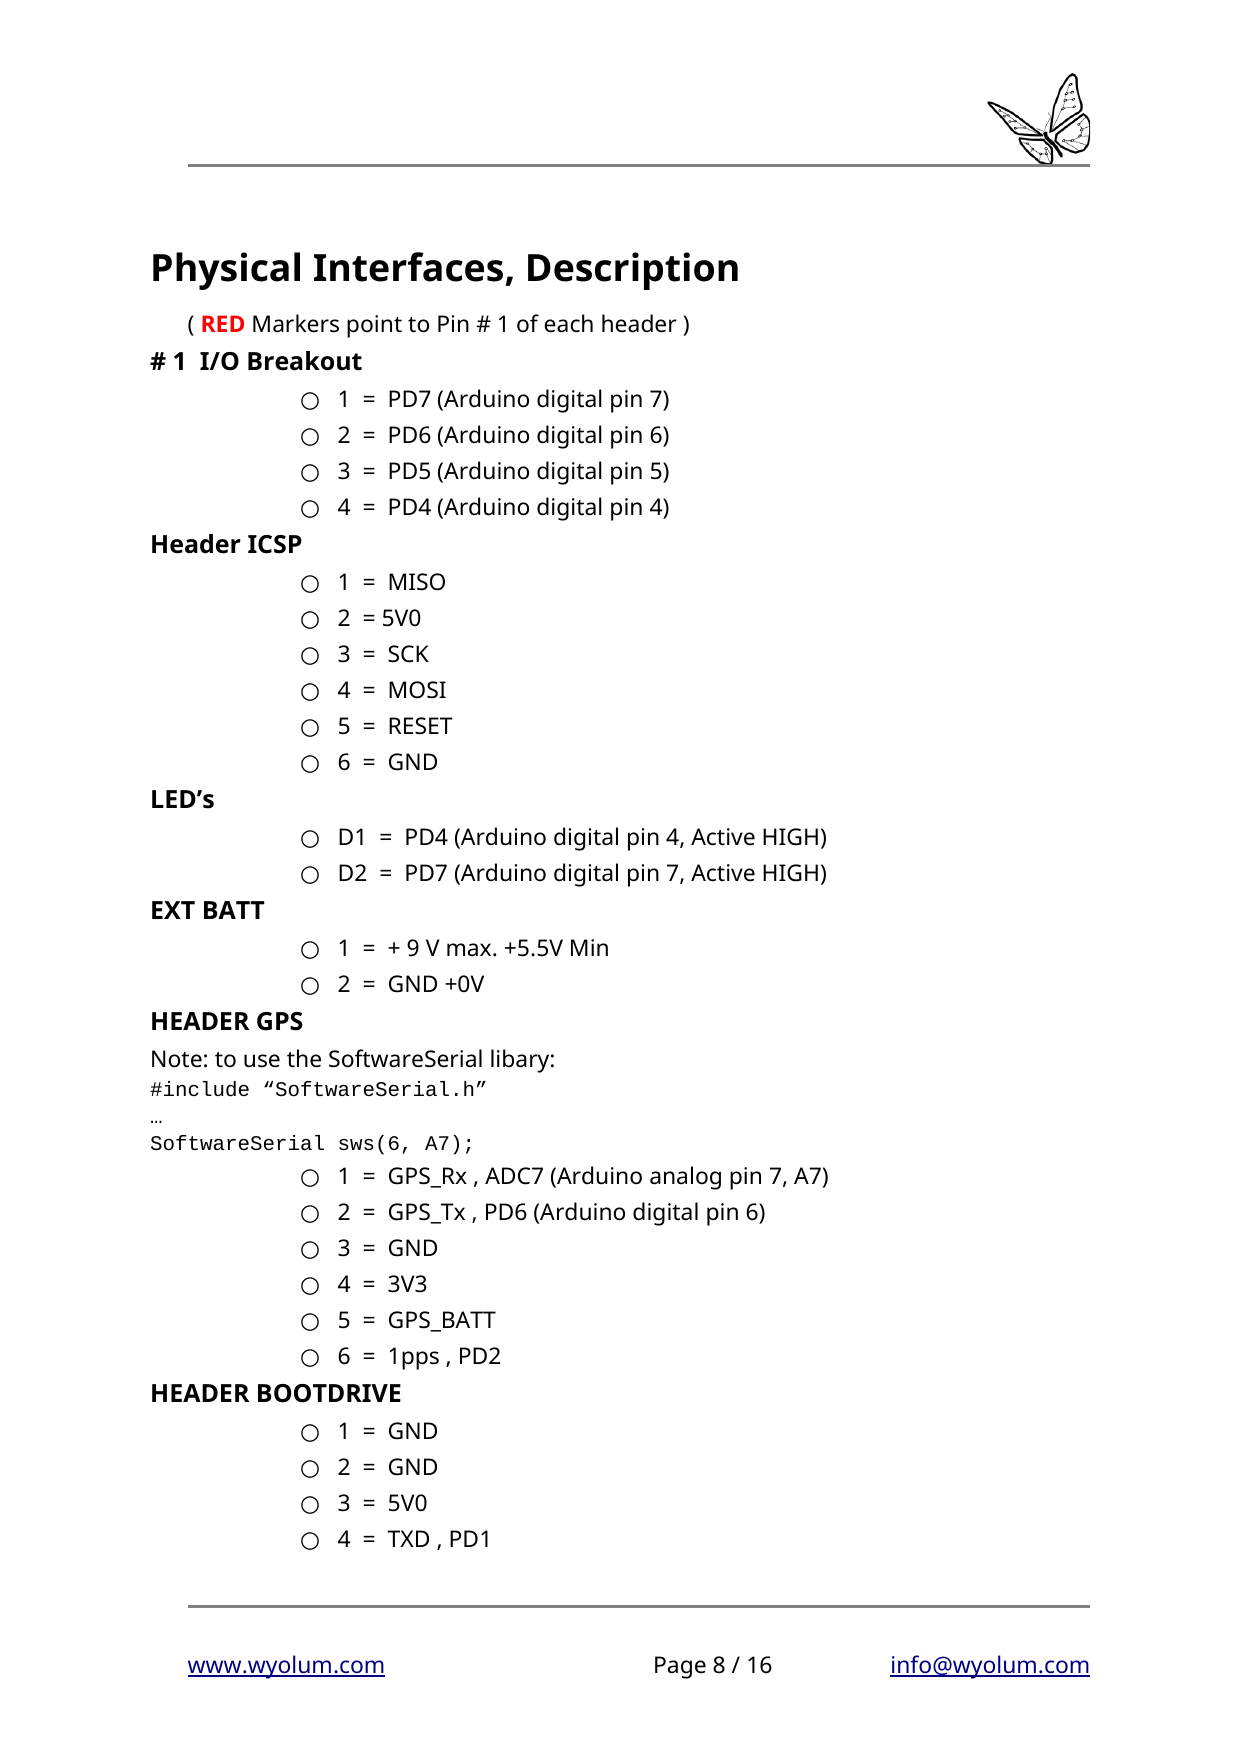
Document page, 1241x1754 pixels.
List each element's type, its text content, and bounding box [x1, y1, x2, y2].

subtitle HEADER BOOTDRIVE [150, 1376, 1090, 1410]
list 1 = GPS_Rx , ADC7 (Arduino analog pin 7, A7) [300, 1160, 1090, 1192]
list 5 = RESET [300, 710, 1090, 741]
subtitle EXT BATT [150, 893, 1090, 927]
text … [150, 1106, 1090, 1129]
list 3 = 5V0 [300, 1487, 1090, 1518]
text Note: to use the SoftwareSerial libary: [150, 1043, 1090, 1074]
text SoftwareSerial sws(6, A7); [150, 1133, 1090, 1157]
subtitle Header ICSP [150, 527, 1090, 561]
list 3 = PD5 (Arduino digital pin 5) [300, 455, 1090, 486]
subtitle HEADER GPS [150, 1004, 1090, 1038]
text ( RED Markers point to Pin # 1 of each header ) [187, 308, 1090, 339]
text #include “SoftwareSerial.h” [150, 1079, 1090, 1102]
subtitle LED’s [150, 782, 1090, 816]
list 1 = GND [300, 1415, 1090, 1446]
list 2 = GND +0V [300, 968, 1090, 999]
list 1 = PD7 (Arduino digital pin 7) [300, 383, 1090, 414]
list 3 = SCK [300, 638, 1090, 669]
list 5 = GPS_BATT [300, 1304, 1090, 1335]
list 2 = 5V0 [300, 602, 1090, 633]
list 6 = GND [300, 746, 1090, 777]
subtitle # 1 I/O Breakout [150, 344, 1090, 378]
list 4 = 3V3 [300, 1268, 1090, 1299]
list 4 = MOSI [300, 674, 1090, 705]
subtitle Physical Interfaces, Description [150, 241, 1090, 292]
picture [987, 73, 1091, 165]
list D1 = PD4 (Arduino digital pin 4, Active HIGH) [300, 821, 1090, 852]
list D2 = PD7 (Arduino digital pin 7, Active HIGH) [300, 857, 1090, 888]
list 1 = MISO [300, 566, 1090, 597]
list 3 = GND [300, 1232, 1090, 1263]
list 4 = TXD , PD1 [300, 1523, 1090, 1554]
list 2 = GND [300, 1451, 1090, 1482]
list 4 = PD4 (Arduino digital pin 4) [300, 491, 1090, 522]
list 2 = GPS_Tx , PD6 (Arduino digital pin 6) [300, 1196, 1090, 1227]
list 1 = + 9 V max. +5.5V Min [300, 932, 1090, 963]
list 2 = PD6 (Arduino digital pin 6) [300, 419, 1090, 450]
list 6 = 1pps , PD2 [300, 1340, 1090, 1371]
